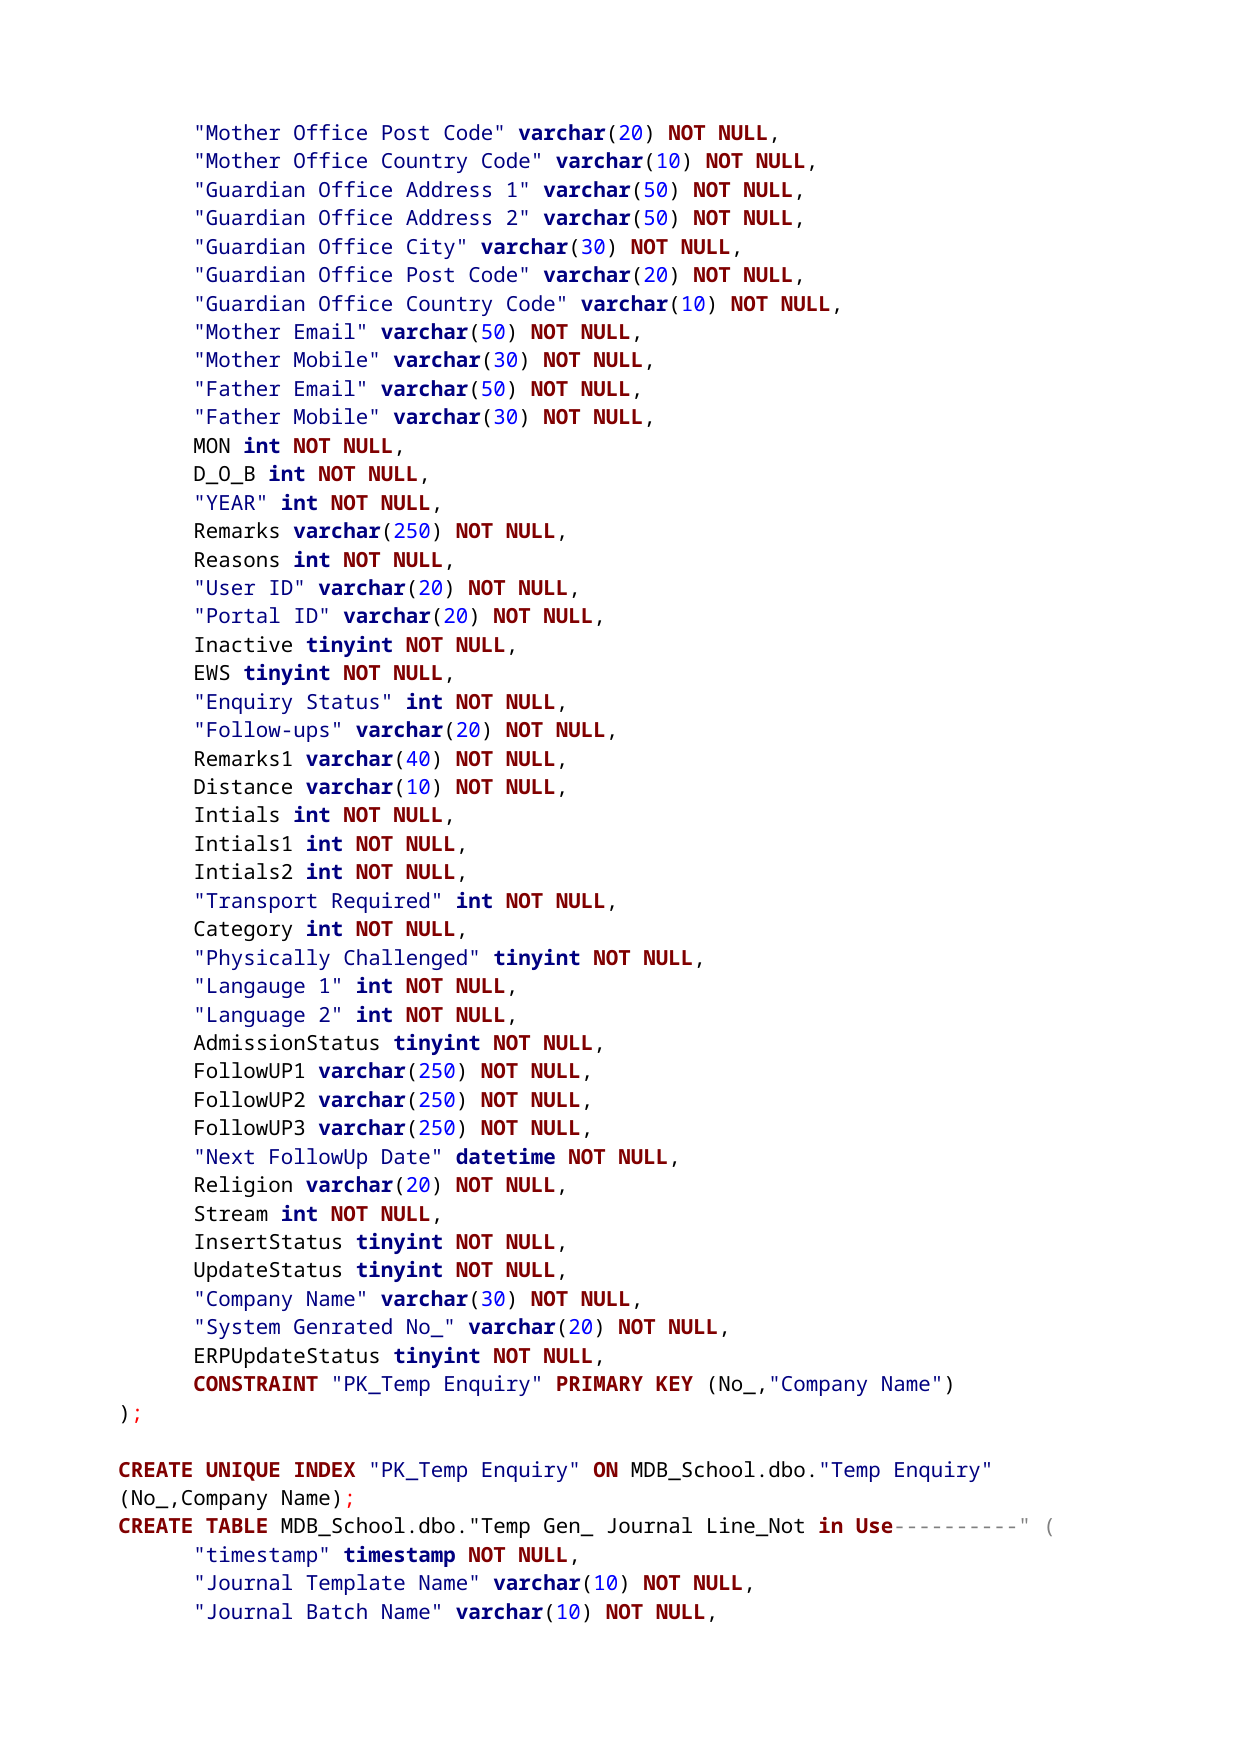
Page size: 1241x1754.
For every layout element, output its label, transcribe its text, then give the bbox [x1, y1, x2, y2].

text FollowUP3 varchar(250) NOT NULL, [118, 1113, 1122, 1142]
text "YEAR" int NOT NULL, [118, 488, 1122, 516]
text "Language 2" int NOT NULL, [118, 1000, 1122, 1028]
text Remarks1 varchar(40) NOT NULL, [118, 744, 1122, 772]
text CREATE TABLE MDB_School.dbo."Temp Gen_ Journal Line_Not in Use----------" ( [118, 1512, 1122, 1540]
text "Journal Batch Name" varchar(10) NOT NULL, [118, 1597, 1122, 1625]
text EWS tinyint NOT NULL, [118, 658, 1122, 687]
text Reasons int NOT NULL, [118, 545, 1122, 573]
text "Mother Mobile" varchar(30) NOT NULL, [118, 346, 1122, 374]
text "Portal ID" varchar(20) NOT NULL, [118, 602, 1122, 630]
text "Company Name" varchar(30) NOT NULL, [118, 1284, 1122, 1312]
text InsertStatus tinyint NOT NULL, [118, 1227, 1122, 1256]
text "Guardian Office Address 2" varchar(50) NOT NULL, [118, 203, 1122, 232]
text "Next FollowUp Date" datetime NOT NULL, [118, 1142, 1122, 1170]
text Distance varchar(10) NOT NULL, [118, 772, 1122, 801]
text CREATE UNIQUE INDEX "PK_Temp Enquiry" ON MDB_School.dbo."Temp Enquiry" (No_,Company Name); [118, 1455, 1122, 1512]
text UpdateStatus tinyint NOT NULL, [118, 1256, 1122, 1284]
text "Father Email" varchar(50) NOT NULL, [118, 374, 1122, 402]
text Remarks varchar(250) NOT NULL, [118, 516, 1122, 545]
text FollowUP2 varchar(250) NOT NULL, [118, 1085, 1122, 1113]
text "timestamp" timestamp NOT NULL, [118, 1540, 1122, 1568]
text "Enquiry Status" int NOT NULL, [118, 687, 1122, 715]
text "Mother Email" varchar(50) NOT NULL, [118, 317, 1122, 346]
text Stream int NOT NULL, [118, 1199, 1122, 1227]
text Religion varchar(20) NOT NULL, [118, 1170, 1122, 1199]
text Inactive tinyint NOT NULL, [118, 630, 1122, 658]
text "Transport Required" int NOT NULL, [118, 886, 1122, 914]
text Intials int NOT NULL, [118, 801, 1122, 829]
text ERPUpdateStatus tinyint NOT NULL, [118, 1341, 1122, 1369]
text "Langauge 1" int NOT NULL, [118, 971, 1122, 1000]
text CONSTRAINT "PK_Temp Enquiry" PRIMARY KEY (No_,"Company Name") [118, 1369, 1122, 1398]
text AdmissionStatus tinyint NOT NULL, [118, 1028, 1122, 1057]
text "Guardian Office Address 1" varchar(50) NOT NULL, [118, 175, 1122, 203]
text FollowUP1 varchar(250) NOT NULL, [118, 1057, 1122, 1085]
text "Physically Challenged" tinyint NOT NULL, [118, 943, 1122, 971]
text ); [118, 1398, 1122, 1426]
text "System Genrated No_" varchar(20) NOT NULL, [118, 1312, 1122, 1341]
text "Mother Office Post Code" varchar(20) NOT NULL, [118, 118, 1122, 147]
text "User ID" varchar(20) NOT NULL, [118, 573, 1122, 602]
text "Father Mobile" varchar(30) NOT NULL, [118, 402, 1122, 431]
text "Guardian Office Country Code" varchar(10) NOT NULL, [118, 289, 1122, 317]
text "Follow-ups" varchar(20) NOT NULL, [118, 715, 1122, 744]
text MON int NOT NULL, [118, 431, 1122, 459]
text "Guardian Office Post Code" varchar(20) NOT NULL, [118, 260, 1122, 289]
text "Journal Template Name" varchar(10) NOT NULL, [118, 1568, 1122, 1597]
text "Mother Office Country Code" varchar(10) NOT NULL, [118, 147, 1122, 175]
text Intials1 int NOT NULL, [118, 829, 1122, 857]
text D_O_B int NOT NULL, [118, 459, 1122, 488]
text Category int NOT NULL, [118, 914, 1122, 943]
text "Guardian Office City" varchar(30) NOT NULL, [118, 232, 1122, 260]
text Intials2 int NOT NULL, [118, 857, 1122, 886]
